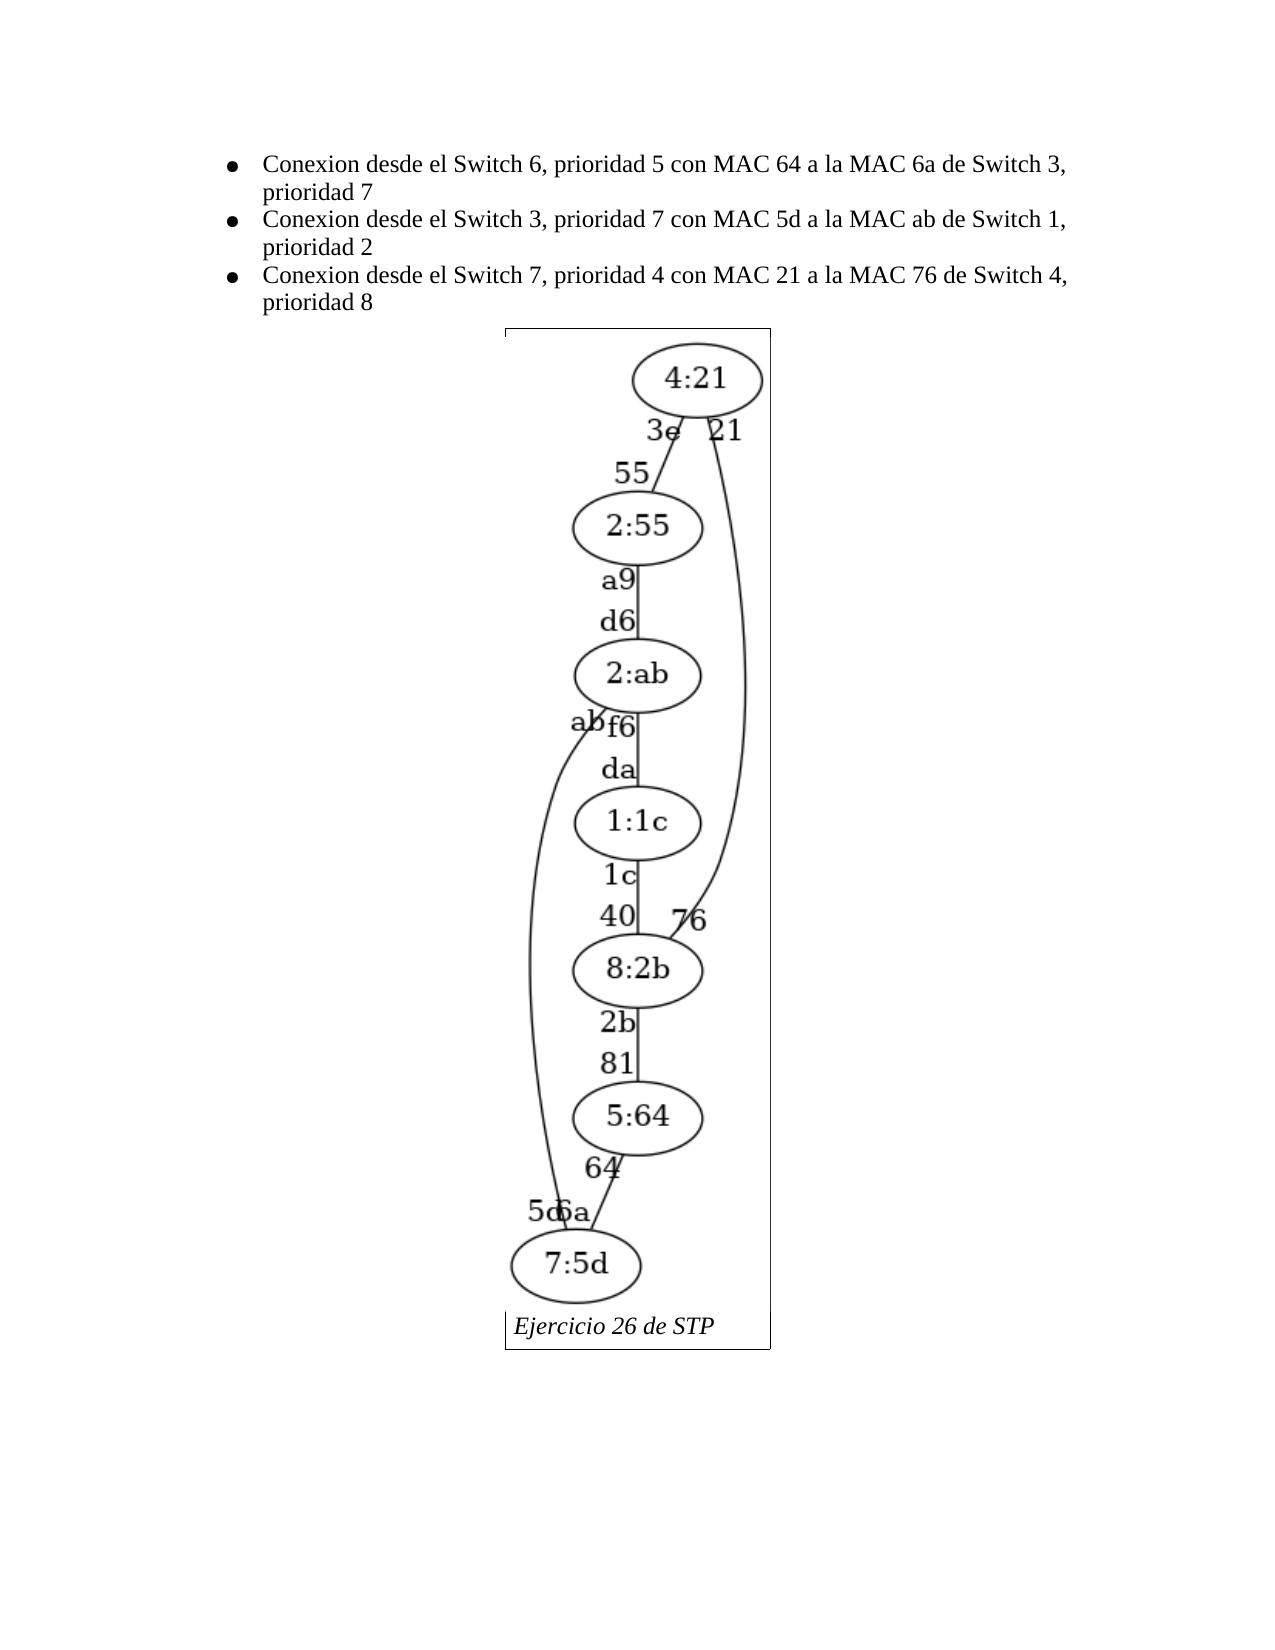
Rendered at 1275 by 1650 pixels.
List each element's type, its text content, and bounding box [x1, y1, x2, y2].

list Conexion desde el Switch 3, prioridad 7 con MAC 5d a la MAC ab de Switch 1, prioridad 2 [225, 205, 1087, 261]
list Conexion desde el Switch 6, prioridad 5 con MAC 64 a la MAC 6a de Switch 3, prioridad 7 [225, 150, 1087, 205]
text Ejercicio 26 de STP [514, 1312, 761, 1340]
list Conexion desde el Switch 7, prioridad 4 con MAC 21 a la MAC 76 de Switch 4, prioridad 8 [225, 261, 1087, 316]
picture [504, 337, 771, 1312]
